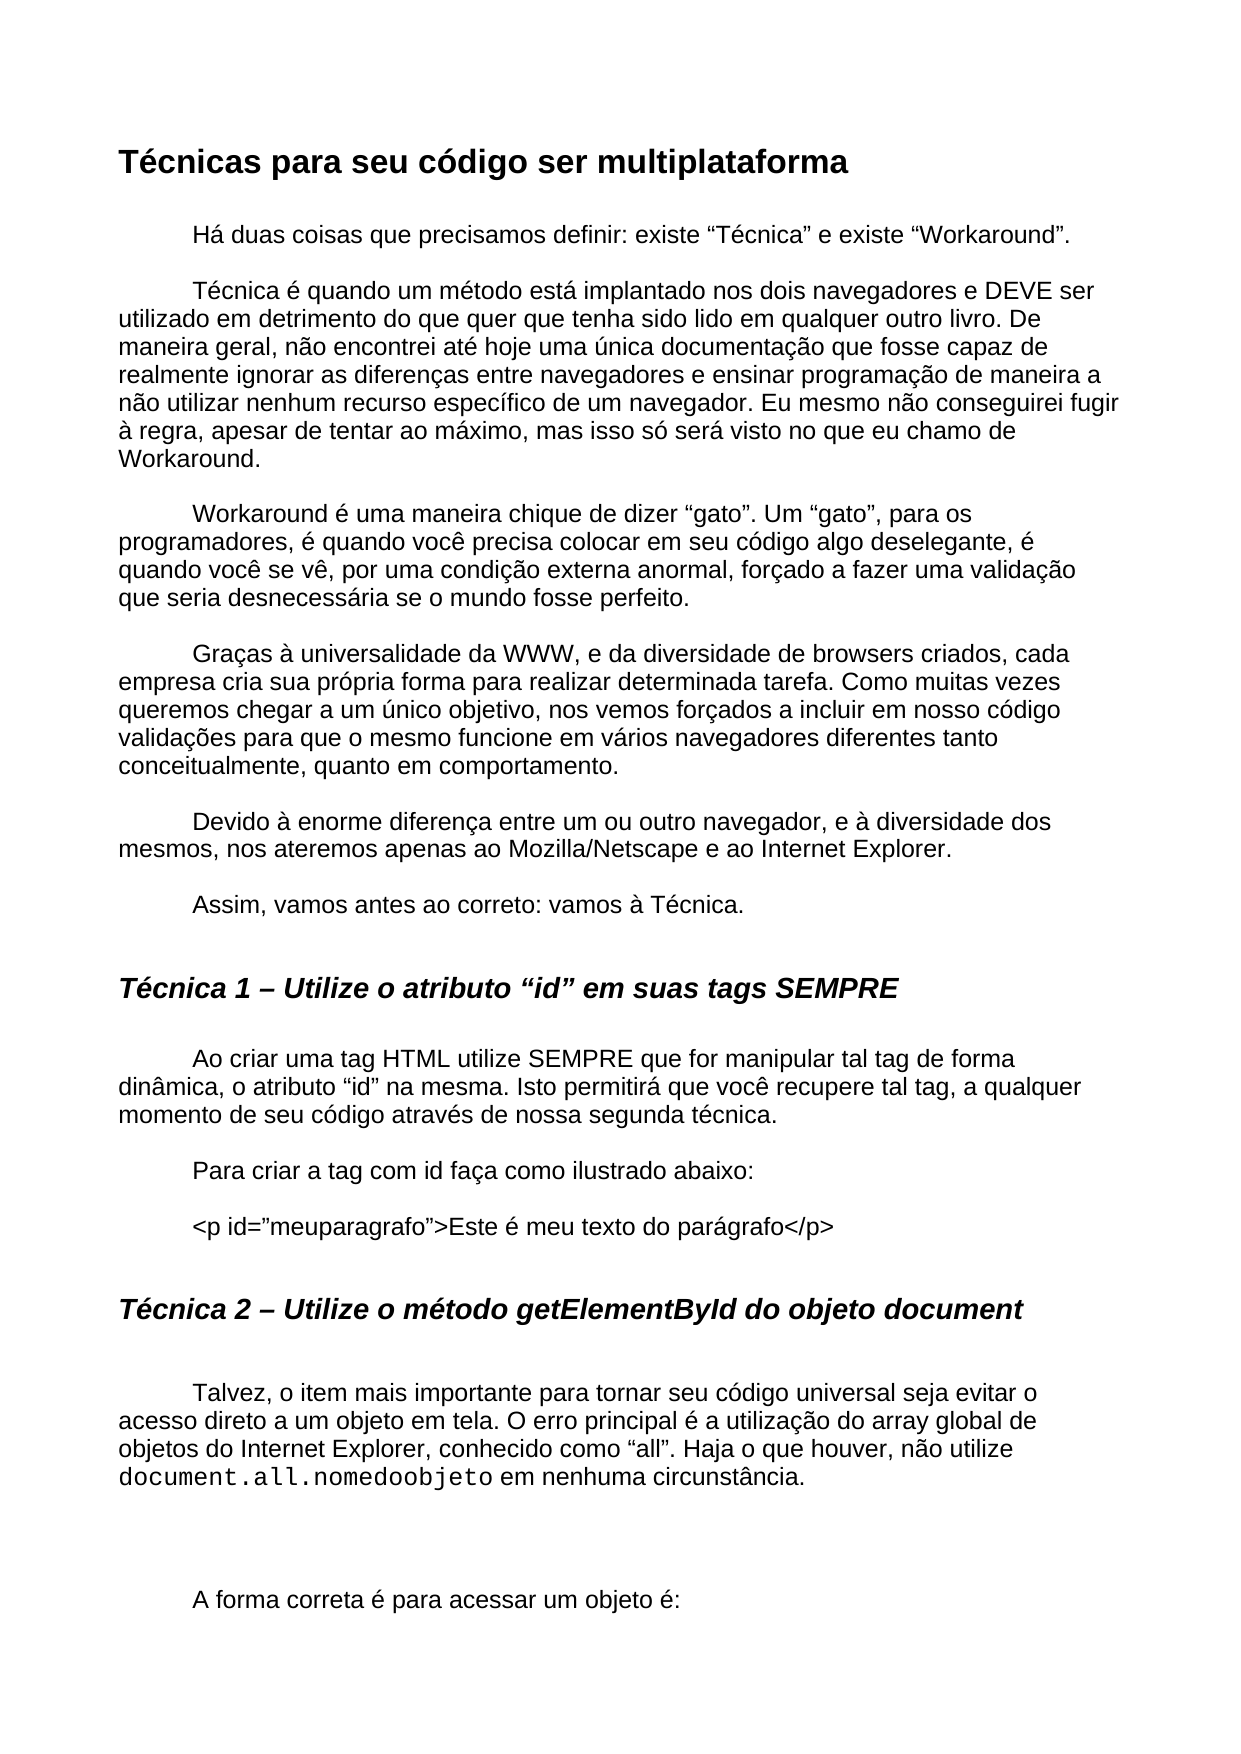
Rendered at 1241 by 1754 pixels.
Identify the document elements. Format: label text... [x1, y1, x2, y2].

text A forma correta é para acessar um objeto é: [118, 1586, 1122, 1614]
text Ao criar uma tag HTML utilize SEMPRE que for manipular tal tag de forma dinâmica, o atributo “id” na mesma. Isto permitirá que você recupere tal tag, a qualquer momento de seu código através de nossa segunda técnica. [118, 1045, 1122, 1129]
subtitle Técnica 2 – Utilize o método getElementById do objeto document [118, 1293, 1122, 1326]
subtitle Técnica 1 – Utilize o atributo “id” em suas tags SEMPRE [118, 972, 1122, 1004]
text Assim, vamos antes ao correto: vamos à Técnica. [118, 891, 1122, 919]
text Talvez, o item mais importante para tornar seu código universal seja evitar o acesso direto a um objeto em tela. O erro principal é a utilização do array global de objetos do Internet Explorer, conhecido como “all”. Haja o que houver, não utilize document.all.nomedoobjeto em nenhuma circunstância. [118, 1379, 1122, 1493]
text Workaround é uma maneira chique de dizer “gato”. Um “gato”, para os programadores, é quando você precisa colocar em seu código algo deselegante, é quando você se vê, por uma condição externa anormal, forçado a fazer uma validação que seria desnecessária se o mundo fosse perfeito. [118, 500, 1122, 612]
text Devido à enorme diferença entre um ou outro navegador, e à diversidade dos mesmos, nos ateremos apenas ao Mozilla/Netscape e ao Internet Explorer. [118, 807, 1122, 863]
text Para criar a tag com id faça como ilustrado abaixo: [118, 1157, 1122, 1184]
subtitle Técnicas para seu código ser multiplataforma [118, 143, 1122, 181]
text Há duas coisas que precisamos definir: existe “Técnica” e existe “Workaround”. [118, 221, 1122, 249]
text <p id=”meuparagrafo”>Este é meu texto do parágrafo</p> [118, 1212, 1122, 1240]
text Técnica é quando um método está implantado nos dois navegadores e DEVE ser utilizado em detrimento do que quer que tenha sido lido em qualquer outro livro. De maneira geral, não encontrei até hoje uma única documentação que fosse capaz de realmente ignorar as diferenças entre navegadores e ensinar programação de maneira a não utilizar nenhum recurso específico de um navegador. Eu mesmo não conseguirei fugir à regra, apesar de tentar ao máximo, mas isso só será visto no que eu chamo de Workaround. [118, 277, 1122, 472]
text Graças à universalidade da WWW, e da diversidade de browsers criados, cada empresa cria sua própria forma para realizar determinada tarefa. Como muitas vezes queremos chegar a um único objetivo, nos vemos forçados a incluir em nosso código validações para que o mesmo funcione em vários navegadores diferentes tanto conceitualmente, quanto em comportamento. [118, 640, 1122, 779]
